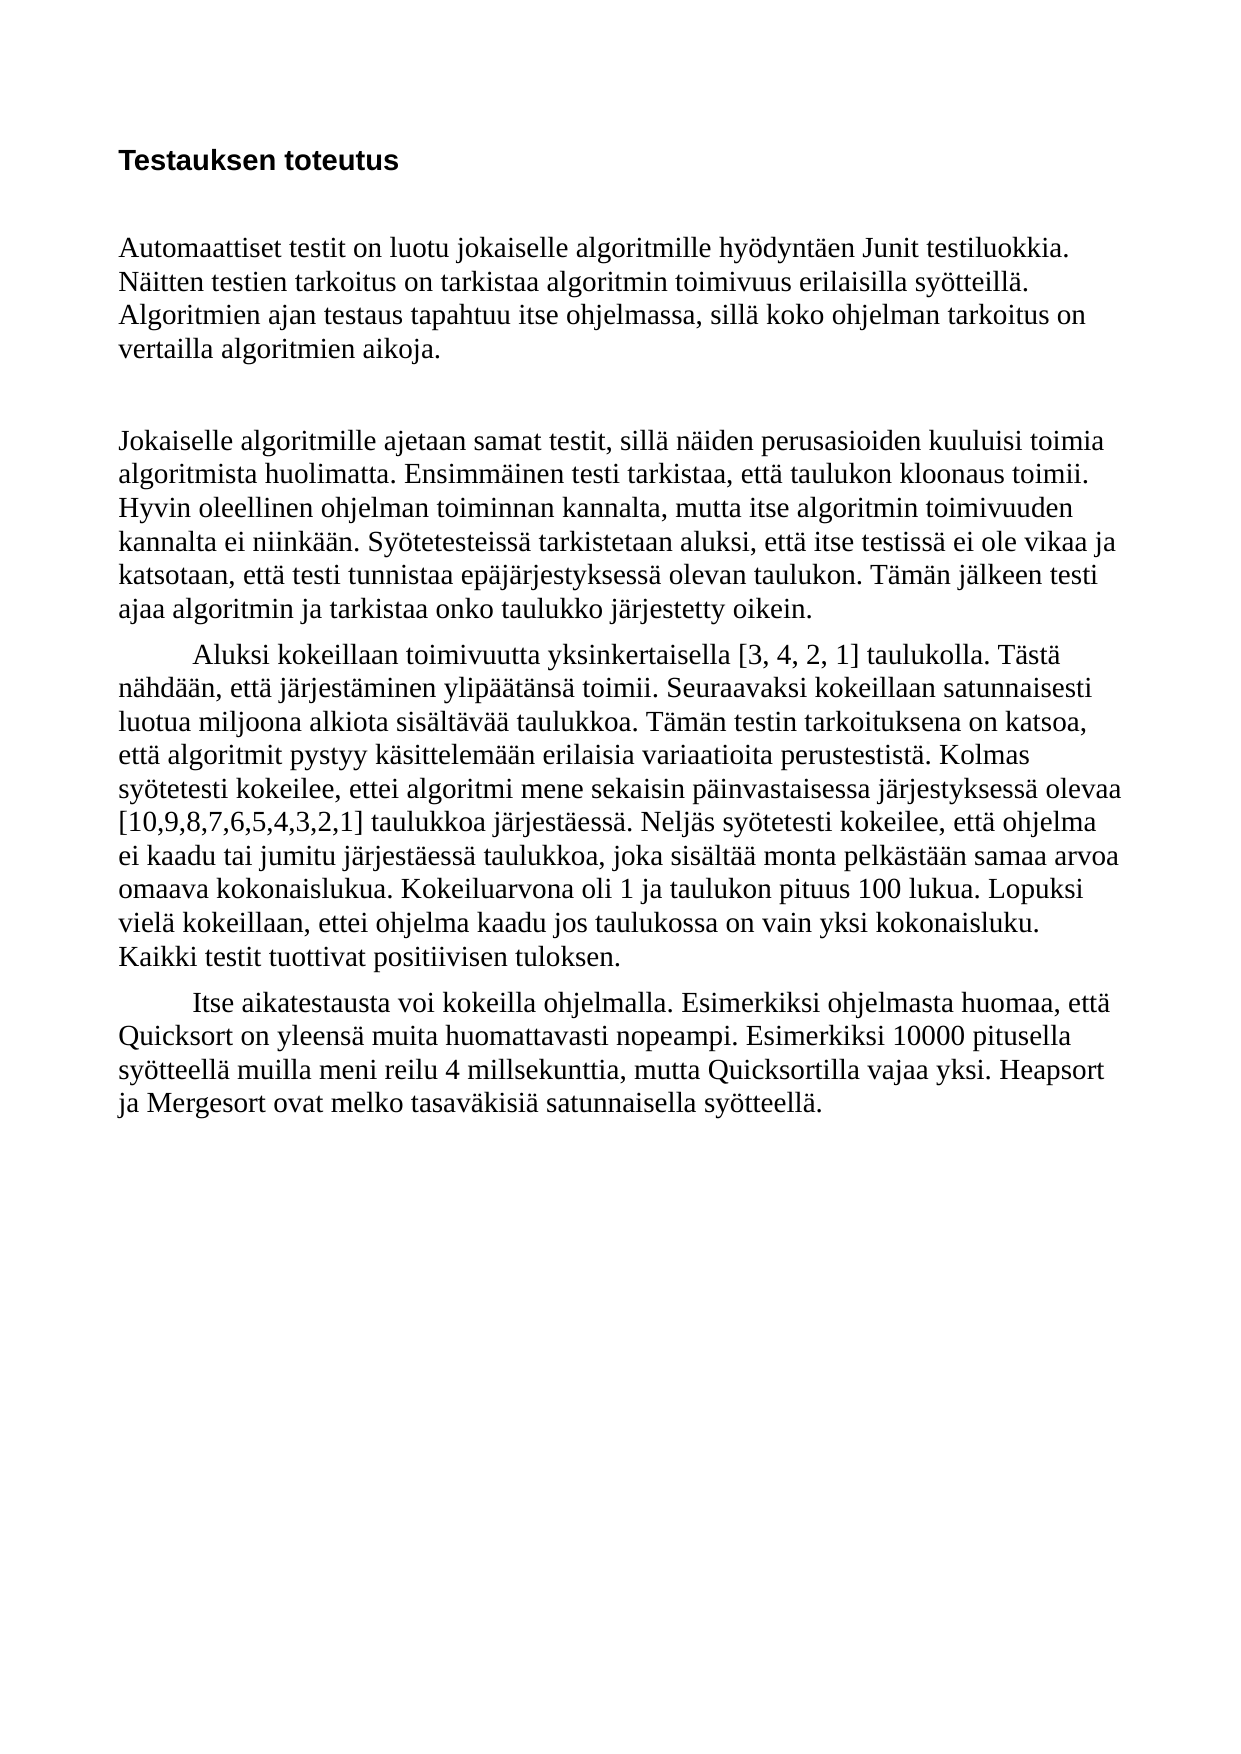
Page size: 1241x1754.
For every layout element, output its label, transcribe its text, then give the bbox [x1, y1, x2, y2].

text Aluksi kokeillaan toimivuutta yksinkertaisella [3, 4, 2, 1] taulukolla. Tästä nähdään, että järjestäminen ylipäätänsä toimii. Seuraavaksi kokeillaan satunnaisesti luotua miljoona alkiota sisältävää taulukkoa. Tämän testin tarkoituksena on katsoa, että algoritmit pystyy käsittelemään erilaisia variaatioita perustestistä. Kolmas syötetesti kokeilee, ettei algoritmi mene sekaisin päinvastaisessa järjestyksessä olevaa [10,9,8,7,6,5,4,3,2,1] taulukkoa järjestäessä. Neljäs syötetesti kokeilee, että ohjelma ei kaadu tai jumitu järjestäessä taulukkoa, joka sisältää monta pelkästään samaa arvoa omaava kokonaislukua. Kokeiluarvona oli 1 ja taulukon pituus 100 lukua. Lopuksi vielä kokeillaan, ettei ohjelma kaadu jos taulukossa on vain yksi kokonaisluku. Kaikki testit tuottivat positiivisen tuloksen. [118, 637, 1122, 972]
text Automaattiset testit on luotu jokaiselle algoritmille hyödyntäen Junit testiluokkia. Näitten testien tarkoitus on tarkistaa algoritmin toimivuus erilaisilla syötteillä. Algoritmien ajan testaus tapahtuu itse ohjelmassa, sillä koko ohjelman tarkoitus on vertailla algoritmien aikoja. [118, 230, 1122, 364]
text Jokaiselle algoritmille ajetaan samat testit, sillä näiden perusasioiden kuuluisi toimia algoritmista huolimatta. Ensimmäinen testi tarkistaa, että taulukon kloonaus toimii. Hyvin oleellinen ohjelman toiminnan kannalta, mutta itse algoritmin toimivuuden kannalta ei niinkään. Syötetesteissä tarkistetaan aluksi, että itse testissä ei ole vikaa ja katsotaan, että testi tunnistaa epäjärjestyksessä olevan taulukon. Tämän jälkeen testi ajaa algoritmin ja tarkistaa onko taulukko järjestetty oikein. [118, 423, 1122, 624]
text Itse aikatestausta voi kokeilla ohjelmalla. Esimerkiksi ohjelmasta huomaa, että Quicksort on yleensä muita huomattavasti nopeampi. Esimerkiksi 10000 pitusella syötteellä muilla meni reilu 4 millsekunttia, mutta Quicksortilla vajaa yksi. Heapsort ja Mergesort ovat melko tasaväkisiä satunnaisella syötteellä. [118, 985, 1122, 1119]
subtitle Testauksen toteutus [118, 143, 1122, 177]
